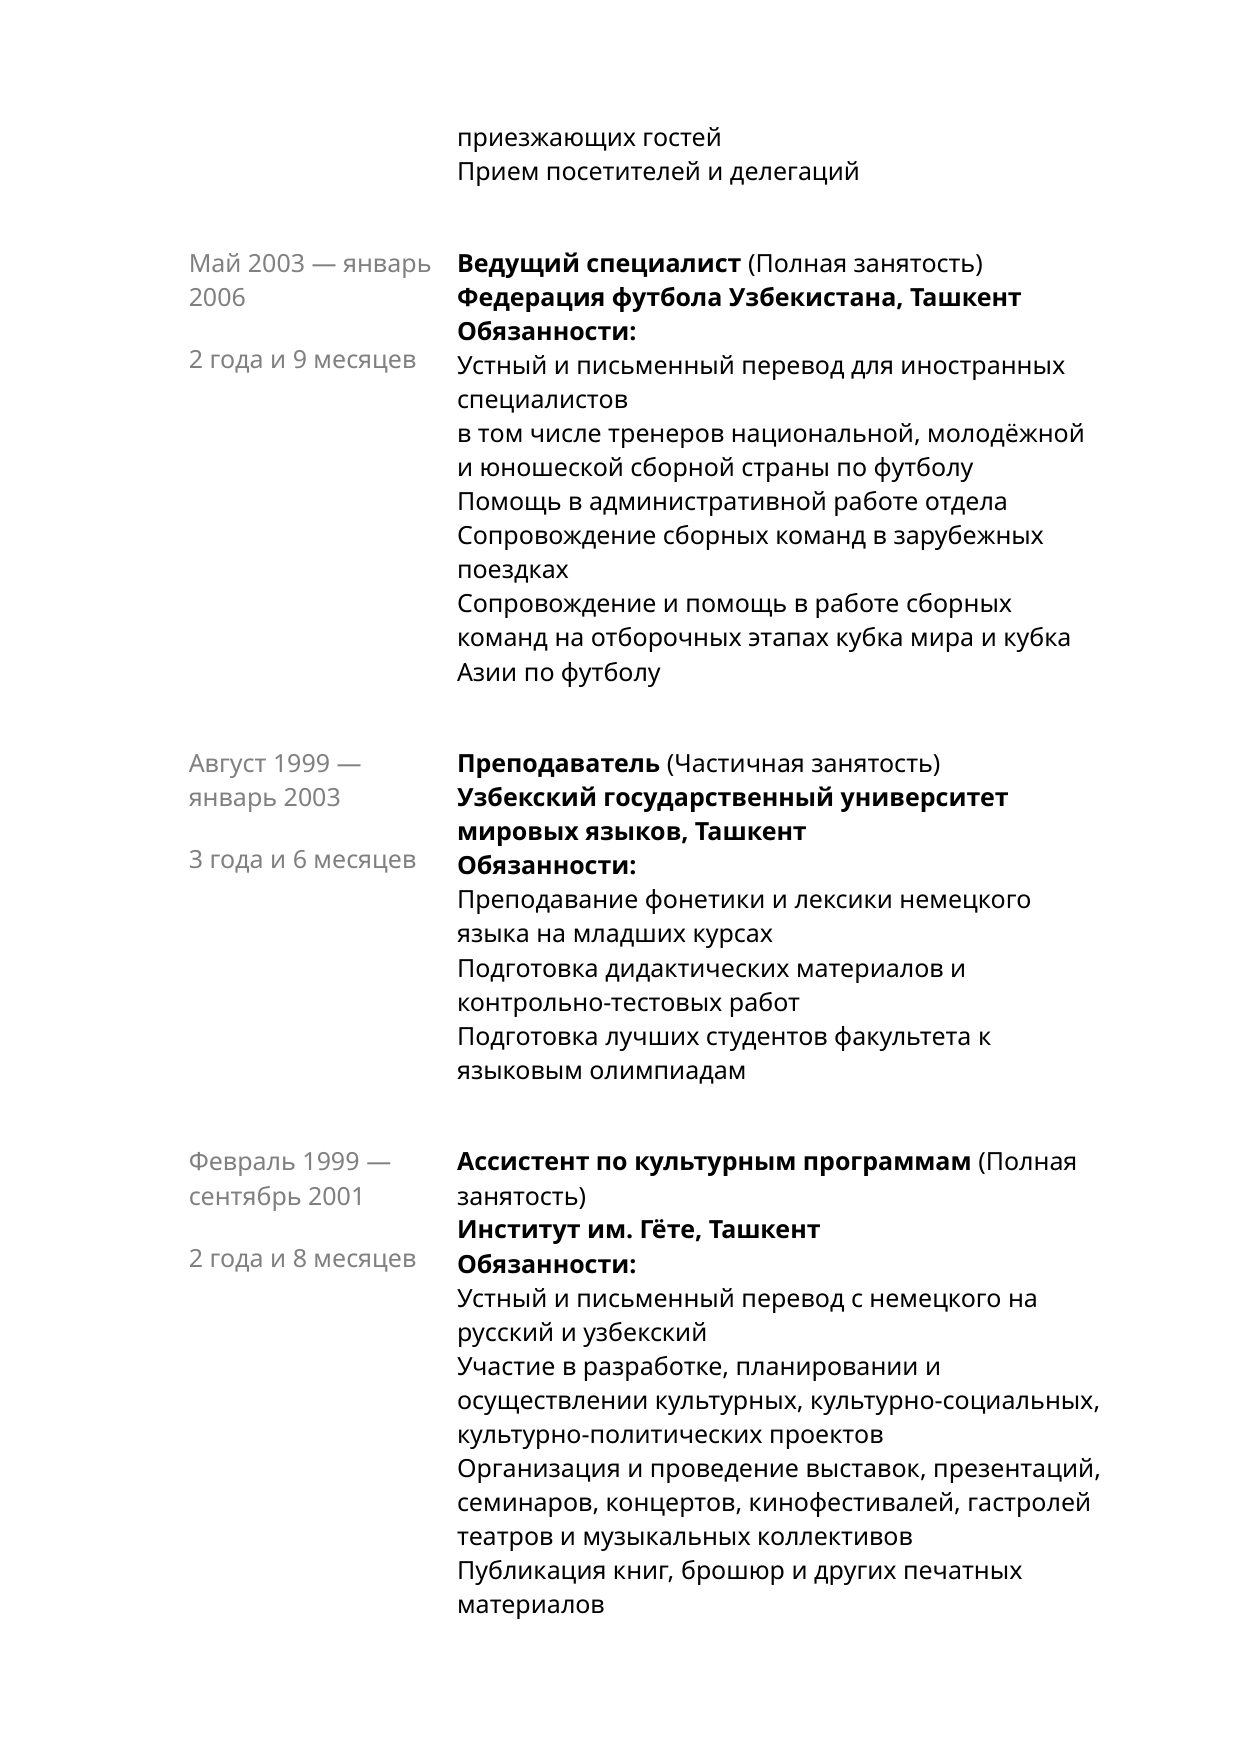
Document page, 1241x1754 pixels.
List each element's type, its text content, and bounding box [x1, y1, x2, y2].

table_cell Ведущий специалист (Полная занятость) Федерация футбола Узбекистана, Ташкент Обязанности: Устный и письменный перевод для иностранных специалистов в том числе тренеров национальной, молодёжной и юношеской сборной страны по футболу Помощь в административной работе отдела Сопровождение сборных команд в зарубежных поездках Сопровождение и помощь в работе сборных команд на отборочных этапах кубка мира и кубка Азии по футболу [446, 246, 1114, 744]
table_cell [178, 120, 445, 244]
table_cell Май 2003 — январь 2006 2 года и 9 месяцев [178, 246, 445, 744]
table_cell Февраль 1999 — сентябрь 2001 2 года и 8 месяцев [178, 1144, 445, 1621]
table_cell Ассистент по культурным программам (Полная занятость) Институт им. Гёте, Ташкент Обязанности: Устный и письменный перевод с немецкого на русский и узбекский Участие в разработке, планировании и осуществлении культурных, культурно-социальных, культурно-политических проектов Организация и проведение выставок, презентаций, семинаров, концертов, кинофестивалей, гастролей театров и музыкальных коллективов Публикация книг, брошюр и других печатных материалов [446, 1144, 1114, 1621]
table_cell Преподаватель (Частичная занятость) Узбекский государственный университет мировых языков, Ташкент Обязанности: Преподавание фонетики и лексики немецкого языка на младших курсах Подготовка дидактических материалов и контрольно-тестовых работ Подготовка лучших студентов факультета к языковым олимпиадам [446, 746, 1114, 1142]
table_cell приезжающих гостей Прием посетителей и делегаций [446, 120, 1114, 244]
table_cell Август 1999 — январь 2003 3 года и 6 месяцев [178, 746, 445, 1142]
